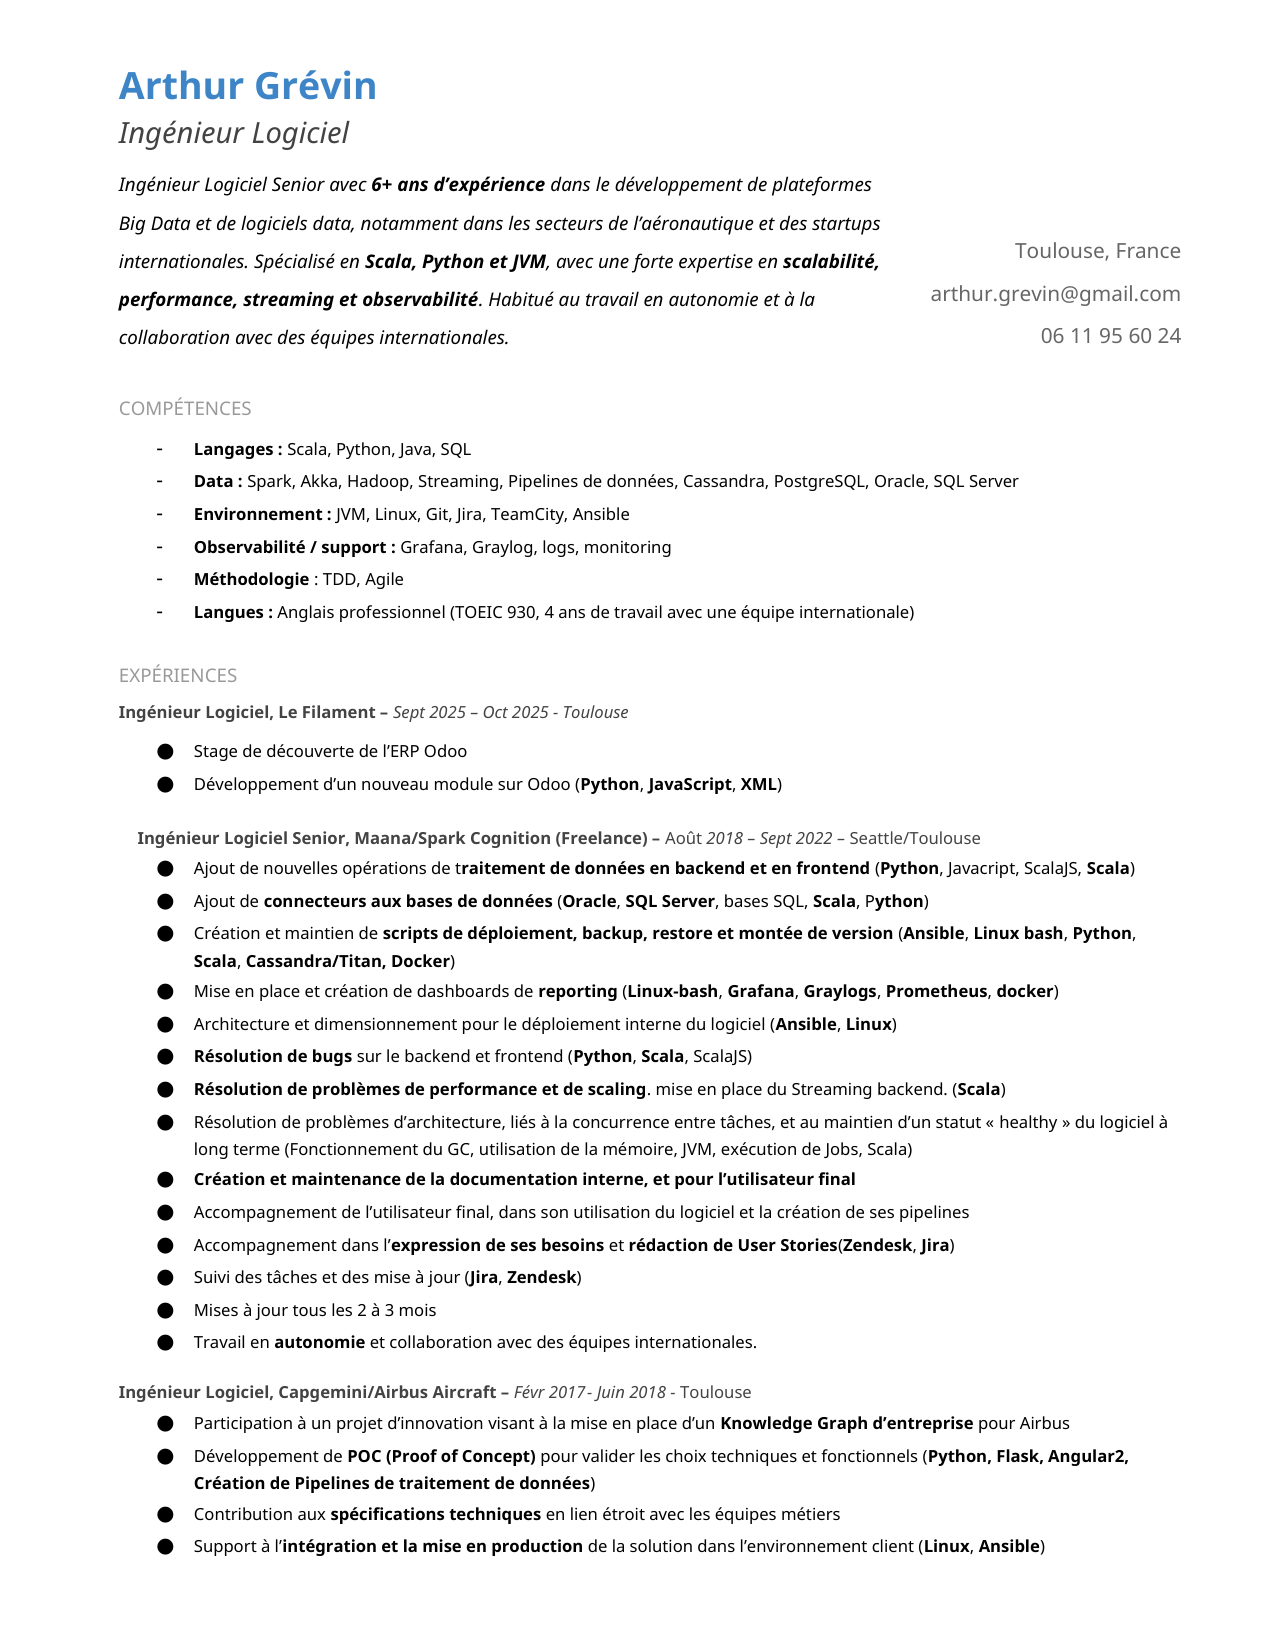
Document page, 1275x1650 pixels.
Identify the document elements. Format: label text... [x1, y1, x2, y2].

list Création et maintenance de la documentation interne, et pour l’utilisateur final [156, 1163, 1181, 1192]
table_header Toulouse, France arthur.grevin@gmail.com 06 11 95 60 24 [887, 112, 1180, 350]
list Accompagnement de l’utilisateur final, dans son utilisation du logiciel et la création de ses pipelines [156, 1196, 1181, 1224]
table_header Ingénieur Logiciel Ingénieur Logiciel Senior avec 6+ ans d’expérience dans le développement de plateformes Big Data et de logiciels data, notamment dans les secteurs de l’aéronautique et des startups internationales. Spécialisé en Scala, Python et JVM, avec une forte expertise en scalabilité, performance, streaming et observabilité. Habitué au travail en autonomie et à la collaboration avec des équipes internationales. [120, 112, 885, 350]
list Observabilité / support : Grafana, Graylog, logs, monitoring [156, 531, 1181, 559]
table_cell [120, 352, 885, 393]
list Contribution aux spécifications techniques en lien étroit avec les équipes métiers [156, 1498, 1181, 1526]
list Résolution de bugs sur le backend et frontend (Python, Scala, ScalaJS) [156, 1041, 1181, 1069]
list Langues : Anglais professionnel (TOEIC 930, 4 ans de travail avec une équipe internationale) [156, 596, 1181, 624]
list Résolution de problèmes de performance et de scaling. mise en place du Streaming backend. (Scala) [156, 1073, 1181, 1102]
subtitle Ingénieur Logiciel, Le Filament – Sept 2025 – Oct 2025 - Toulouse [119, 701, 1181, 724]
subtitle COMPÉTENCES [119, 395, 1181, 420]
list Méthodologie : TDD, Agile [156, 563, 1181, 592]
list Accompagnement dans l’expression de ses besoins et rédaction de User Stories(Zendesk, Jira) [156, 1229, 1181, 1257]
list Mises à jour tous les 2 à 3 mois [156, 1294, 1181, 1322]
list Développement de POC (Proof of Concept) pour valider les choix techniques et fonctionnels (Python, Flask, Angular2, Création de Pipelines de traitement de données) [156, 1440, 1181, 1494]
list Ajout de connecteurs aux bases de données (Oracle, SQL Server, bases SQL, Scala, Python) [156, 885, 1181, 913]
subtitle EXPÉRIENCES [119, 663, 1181, 688]
table_cell [887, 352, 1180, 393]
list Développement d’un nouveau module sur Odoo (Python, JavaScript, XML) [156, 768, 1181, 796]
list Création et maintien de scripts de déploiement, backup, restore et montée de version (Ansible, Linux bash, Python, Scala, Cassandra/Titan, Docker) [156, 917, 1181, 972]
list Participation à un projet d’innovation visant à la mise en place d’un Knowledge Graph d’entreprise pour Airbus [156, 1407, 1181, 1436]
list Travail en autonomie et collaboration avec des équipes internationales. [156, 1327, 1181, 1355]
list Ajout de nouvelles opérations de traitement de données en backend et en frontend (Python, Javacript, ScalaJS, Scala) [156, 852, 1181, 881]
list Stage de découverte de l’ERP Odoo [156, 735, 1181, 763]
list Suivi des tâches et des mise à jour (Jira, Zendesk) [156, 1261, 1181, 1290]
list Data : Spark, Akka, Hadoop, Streaming, Pipelines de données, Cassandra, PostgreSQL, Oracle, SQL Server [156, 466, 1181, 494]
list Langages : Scala, Python, Java, SQL [156, 433, 1181, 461]
subtitle Ingénieur Logiciel Senior, Maana/Spark Cognition (Freelance) – Août 2018 – Sept 2022 – Seattle/Toulouse [137, 826, 1181, 849]
list Résolution de problèmes d’architecture, liés à la concurrence entre tâches, et au maintien d’un statut « healthy » du logiciel à long terme (Fonctionnement du GC, utilisation de la mémoire, JVM, exécution de Jobs, Scala) [156, 1106, 1181, 1160]
title Arthur Grévin [119, 59, 1181, 110]
list Architecture et dimensionnement pour le déploiement interne du logiciel (Ansible, Linux) [156, 1008, 1181, 1036]
list Support à l’intégration et la mise en production de la solution dans l’environnement client (Linux, Ansible) [156, 1530, 1181, 1559]
subtitle Ingénieur Logiciel, Capgemini/Airbus Aircraft – Févr 2017 - Juin 2018 - Toulouse [119, 1381, 1181, 1404]
list Mise en place et création de dashboards de reporting (Linux-bash, Grafana, Graylogs, Prometheus, docker) [156, 975, 1181, 1004]
list Environnement : JVM, Linux, Git, Jira, TeamCity, Ansible [156, 498, 1181, 527]
